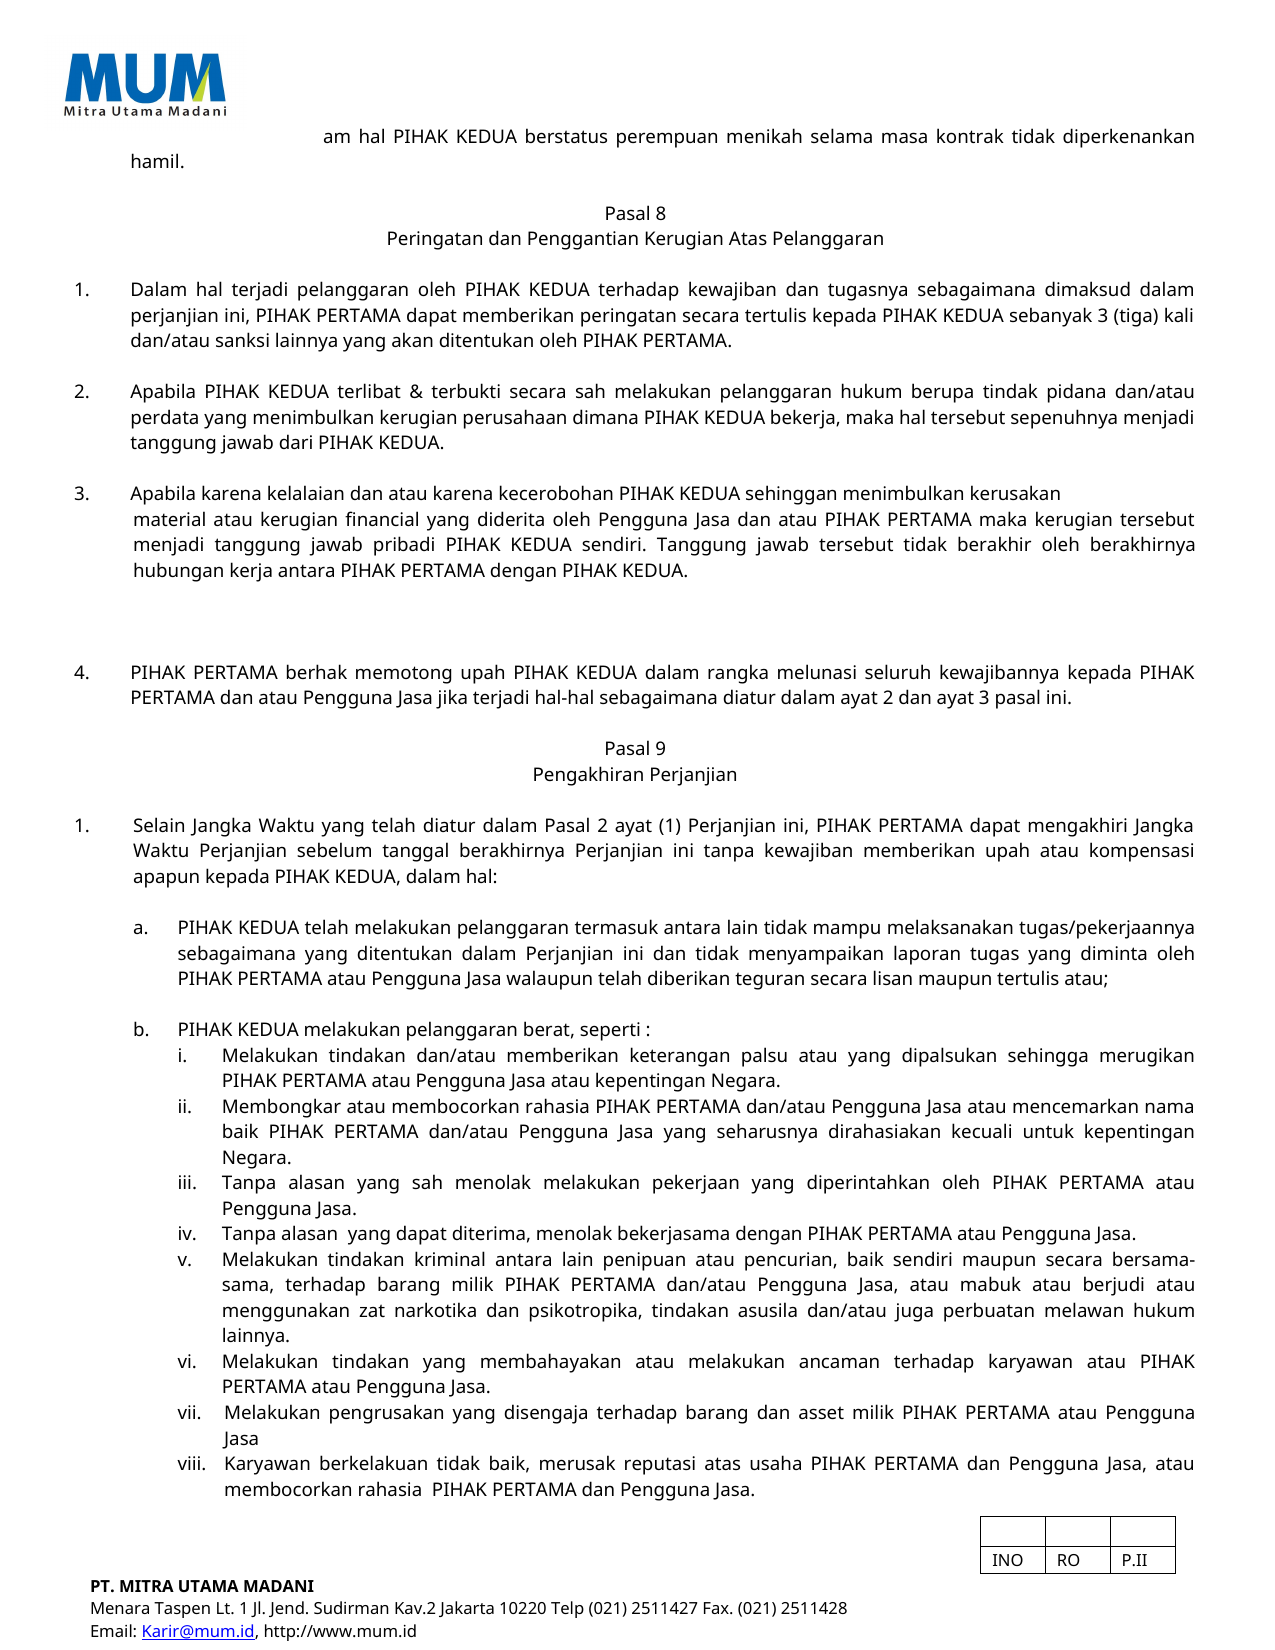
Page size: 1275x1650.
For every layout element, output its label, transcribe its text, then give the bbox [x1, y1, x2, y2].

list PIHAK PERTAMA berhak memotong upah PIHAK KEDUA dalam rangka melunasi seluruh kewajibannya kepada PIHAK PERTAMA dan atau Pengguna Jasa jika terjadi hal-hal sebagaimana diatur dalam ayat 2 dan ayat 3 pasal ini. [74, 659, 1196, 710]
text v. Melakukan tindakan kriminal antara lain penipuan atau pencurian, baik sendiri maupun secara bersama-sama, terhadap barang milik PIHAK PERTAMA dan/atau Pengguna Jasa, atau mabuk atau berjudi atau menggunakan zat narkotika dan psikotropika, tindakan asusila dan/atau juga perbuatan melawan hukum lainnya. [177, 1246, 1196, 1348]
list Melakukan pengrusakan yang disengaja terhadap barang dan asset milik PIHAK PERTAMA atau Pengguna Jasa [177, 1399, 1196, 1450]
text Pasal 8 [74, 200, 1197, 225]
list PIHAK KEDUA melakukan pelanggaran berat, seperti : [133, 1016, 1196, 1042]
text vi. Melakukan tindakan yang membahayakan atau melakukan ancaman terhadap karyawan atau PIHAK PERTAMA atau Pengguna Jasa. [177, 1348, 1196, 1399]
text i. Melakukan tindakan dan/atau memberikan keterangan palsu atau yang dipalsukan sehingga merugikan PIHAK PERTAMA atau Pengguna Jasa atau kepentingan Negara. [177, 1042, 1196, 1093]
list PIHAK KEDUA telah melakukan pelanggaran termasuk antara lain tidak mampu melaksanakan tugas/pekerjaannya sebagaimana yang ditentukan dalam Perjanjian ini dan tidak menyampaikan laporan tugas yang diminta oleh PIHAK PERTAMA atau Pengguna Jasa walaupun telah diberikan teguran secara lisan maupun tertulis atau; [133, 914, 1196, 991]
list Apabila karena kelalaian dan atau karena kecerobohan PIHAK KEDUA sehinggan menimbulkan kerusakan [74, 481, 1196, 506]
list Apabila PIHAK KEDUA terlibat & terbukti secara sah melakukan pelanggaran hukum berupa tindak pidana dan/atau perdata yang menimbulkan kerugian perusahaan dimana PIHAK KEDUA bekerja, maka hal tersebut sepenuhnya menjadi tanggung jawab dari PIHAK KEDUA. [74, 378, 1196, 455]
list Dalam hal terjadi pelanggaran oleh PIHAK KEDUA terhadap kewajiban dan tugasnya sebagaimana dimaksud dalam perjanjian ini, PIHAK PERTAMA dapat memberikan peringatan secara tertulis kepada PIHAK KEDUA sebanyak 3 (tiga) kali dan/atau sanksi lainnya yang akan ditentukan oleh PIHAK PERTAMA. [74, 276, 1196, 353]
text material atau kerugian financial yang diderita oleh Pengguna Jasa dan atau PIHAK PERTAMA maka kerugian tersebut menjadi tanggung jawab pribadi PIHAK KEDUA sendiri. Tanggung jawab tersebut tidak berakhir oleh berakhirnya hubungan kerja antara PIHAK PERTAMA dengan PIHAK KEDUA. [133, 506, 1197, 583]
list Dalam hal PIHAK KEDUA berstatus perempuan menikah selama masa kontrak tidak diperkenankan hamil. [74, 123, 1196, 174]
text Pasal 9 [74, 736, 1196, 761]
text Pengakhiran Perjanjian [74, 761, 1196, 787]
list Selain Jangka Waktu yang telah diatur dalam Pasal 2 ayat (1) Perjanjian ini, PIHAK PERTAMA dapat mengakhiri Jangka Waktu Perjanjian sebelum tanggal berakhirnya Perjanjian ini tanpa kewajiban memberikan upah atau kompensasi apapun kepada PIHAK KEDUA, dalam hal: [74, 812, 1196, 889]
picture [43, 35, 248, 131]
text iv. Tanpa alasan yang dapat diterima, menolak bekerjasama dengan PIHAK PERTAMA atau Pengguna Jasa. [177, 1221, 1196, 1246]
text iii. Tanpa alasan yang sah menolak melakukan pekerjaan yang diperintahkan oleh PIHAK PERTAMA atau Pengguna Jasa. [177, 1169, 1196, 1221]
text Peringatan dan Penggantian Kerugian Atas Pelanggaran [74, 225, 1197, 251]
text ii. Membongkar atau membocorkan rahasia PIHAK PERTAMA dan/atau Pengguna Jasa atau mencemarkan nama baik PIHAK PERTAMA dan/atau Pengguna Jasa yang seharusnya dirahasiakan kecuali untuk kepentingan Negara. [177, 1093, 1196, 1169]
list Karyawan berkelakuan tidak baik, merusak reputasi atas usaha PIHAK PERTAMA dan Pengguna Jasa, atau membocorkan rahasia PIHAK PERTAMA dan Pengguna Jasa. [177, 1450, 1196, 1501]
